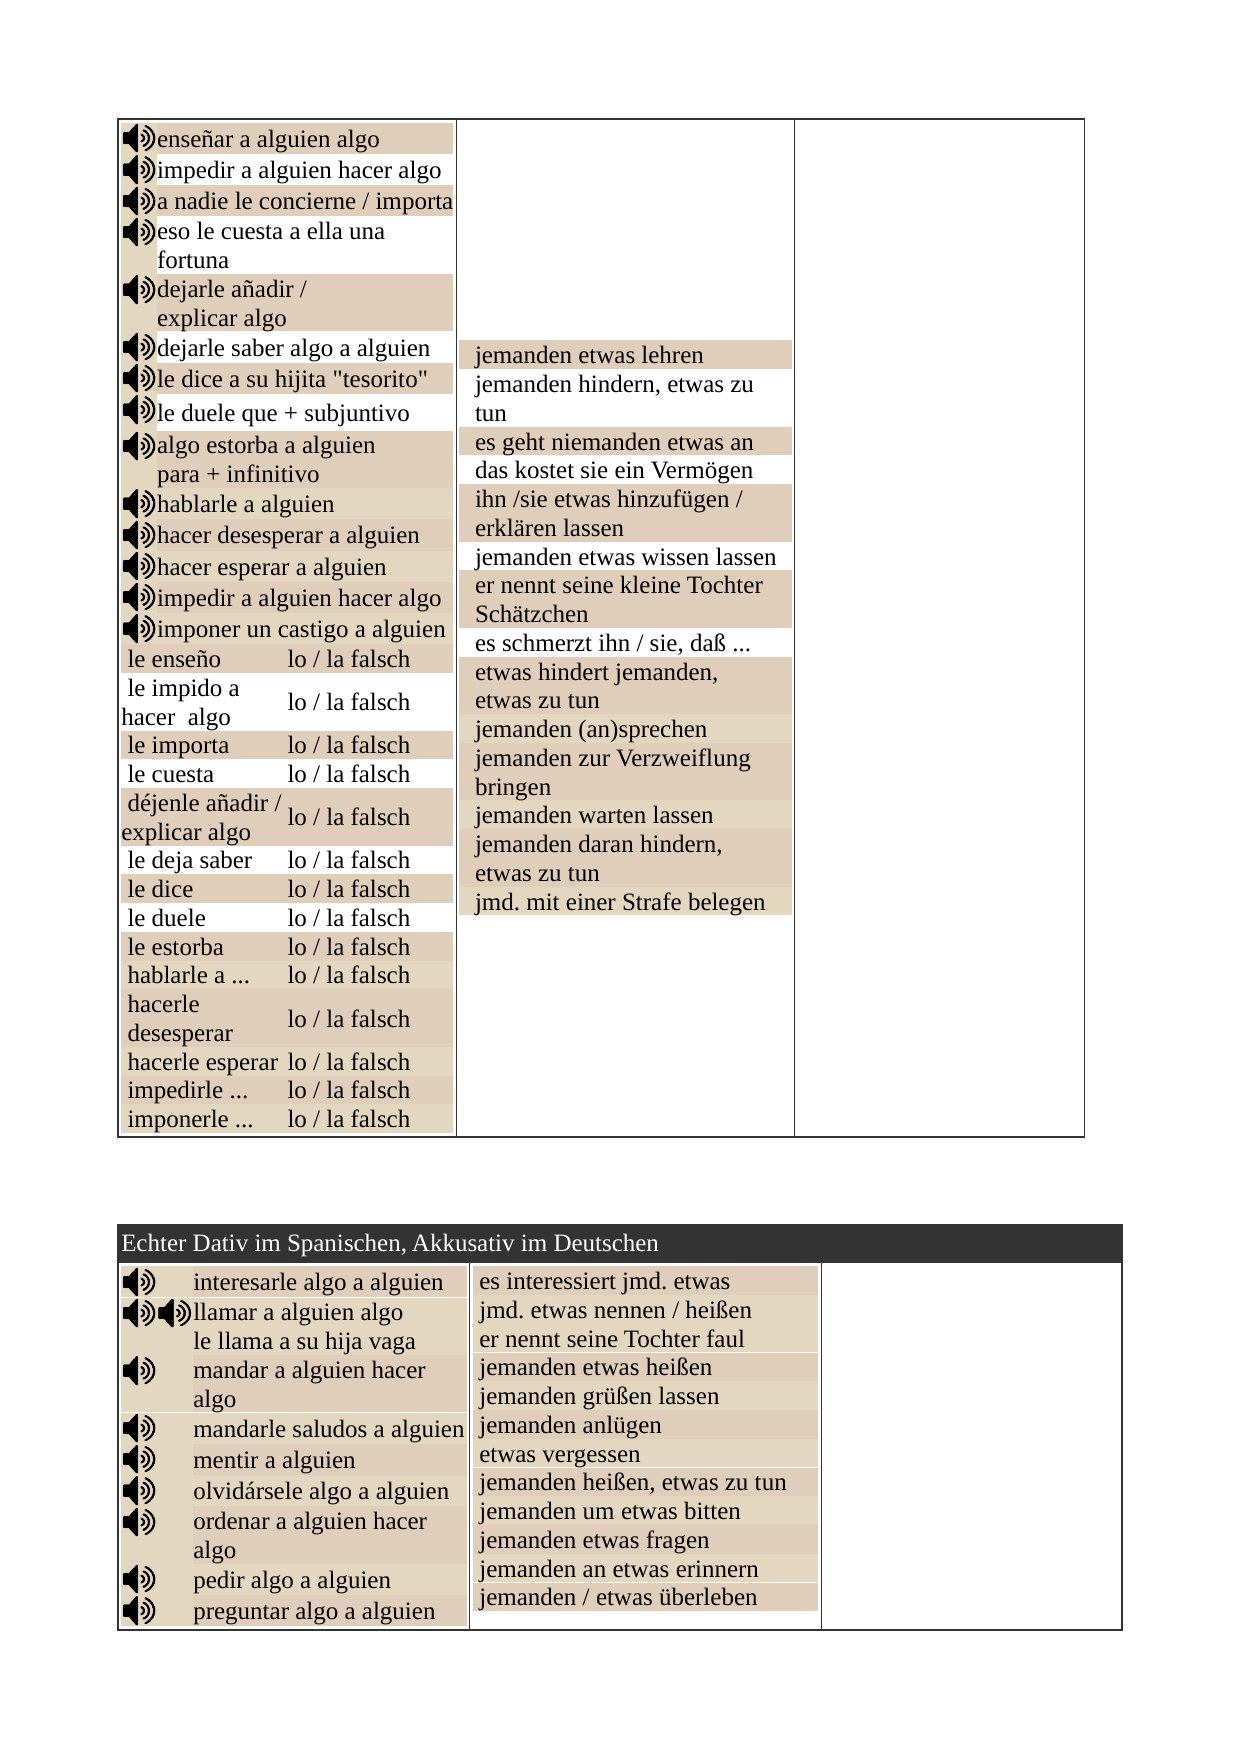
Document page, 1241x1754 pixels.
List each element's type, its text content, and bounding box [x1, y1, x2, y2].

table_cell [459, 484, 475, 542]
table_cell jemanden zur Verzweiflung bringen [475, 743, 792, 800]
table_header [459, 340, 475, 353]
table_cell [121, 426, 157, 430]
table_cell [473, 1525, 479, 1554]
table_cell le duele [121, 903, 287, 932]
table_cell [473, 1410, 479, 1439]
table_cell etwas hindert jemanden, etwas zu tun [475, 657, 792, 714]
table_cell [459, 628, 475, 657]
table_cell [157, 1444, 193, 1475]
table_cell hacerle esperar [121, 1047, 287, 1076]
table_cell [121, 248, 157, 273]
table_cell das kostet sie ein Vermögen [475, 455, 792, 484]
picture [121, 1563, 157, 1627]
table_header [119, 1263, 469, 1629]
table_cell [473, 1496, 479, 1525]
table_cell [459, 427, 475, 455]
picture [121, 488, 157, 645]
picture [121, 1355, 157, 1387]
table_cell [473, 1353, 479, 1381]
table_cell jemanden daran hindern, etwas zu tun [475, 829, 792, 887]
table_cell lo / la falsch [287, 759, 453, 788]
table_cell mandar a alguien hacer algo [193, 1355, 467, 1412]
table_cell [459, 887, 475, 915]
table_cell lo / la falsch [287, 989, 453, 1047]
table_cell mentir a alguien [193, 1444, 467, 1475]
table_cell le deja saber [121, 846, 287, 874]
table_cell le impido a hacer algo [121, 673, 287, 731]
table_cell [473, 1439, 479, 1467]
table_header [459, 356, 475, 369]
table_cell impedirle ... [121, 1076, 287, 1104]
table_cell lo / la falsch [287, 903, 453, 932]
picture [121, 430, 157, 462]
table_cell a nadie le concierne / importa [157, 185, 453, 216]
table_cell [157, 1413, 193, 1444]
table_cell lo / la falsch [287, 846, 453, 874]
table_cell le importa [121, 731, 287, 759]
table_header [157, 1266, 193, 1297]
table_cell [459, 800, 475, 829]
table_cell [459, 829, 475, 887]
table_cell imponer un castigo a alguien [157, 613, 453, 644]
table_cell jmd. mit einer Strafe belegen [475, 887, 792, 915]
table_cell hablarle a ... [121, 961, 287, 989]
table_cell jemanden warten lassen [475, 800, 792, 829]
table_cell [459, 369, 475, 427]
table_cell [121, 462, 157, 488]
table_header lo / la falsch [287, 644, 453, 673]
table_cell dejarle saber algo a alguien [157, 331, 453, 363]
table_cell [157, 1564, 193, 1595]
table_cell jemanden etwas fragen [479, 1525, 818, 1554]
table_cell déjenle añadir / explicar algo [121, 788, 287, 846]
table_cell [121, 1329, 193, 1355]
table_cell jemanden grüßen lassen [479, 1381, 818, 1410]
table_cell pedir algo a alguien [193, 1564, 467, 1595]
table_cell [459, 743, 475, 800]
table_cell impedir a alguien hacer algo [157, 582, 453, 613]
table_cell ordenar a alguien hacer algo [193, 1506, 467, 1564]
table_header enseñar a alguien algo [157, 123, 453, 154]
table_header [822, 1263, 1121, 1629]
table_cell algo estorba a alguien para + infinitivo [157, 431, 453, 488]
table_cell olvidársele algo a alguien [193, 1475, 467, 1506]
table_cell lo / la falsch [287, 673, 453, 731]
table_cell [473, 1583, 479, 1611]
table_cell [121, 306, 157, 331]
table_cell le duele que + subjuntivo [157, 394, 453, 431]
table_header [470, 1263, 821, 1629]
table_cell jemanden etwas heißen [479, 1353, 818, 1381]
table_cell lo / la falsch [287, 1047, 453, 1076]
table_cell jemanden etwas wissen lassen [475, 542, 792, 570]
table_cell [473, 1468, 479, 1496]
picture [121, 273, 157, 306]
table_cell jemanden (an)sprechen [475, 714, 792, 743]
table_header jemanden etwas lehren [475, 340, 792, 369]
table_header [795, 120, 1084, 1136]
picture [121, 122, 157, 248]
table_cell [157, 1595, 193, 1626]
table_cell preguntar algo a alguien [193, 1595, 467, 1626]
table_cell jmd. etwas nennen / heißen er nennt seine Tochter faul [479, 1295, 818, 1352]
table_cell es schmerzt ihn / sie, daß ... [475, 628, 792, 657]
table_cell mandarle saludos a alguien [193, 1413, 467, 1444]
table_cell [459, 455, 475, 484]
table_cell lo / la falsch [287, 874, 453, 903]
table_cell jemanden heißen, etwas zu tun [479, 1468, 818, 1496]
table_cell lo / la falsch [287, 788, 453, 846]
table_header es interessiert jmd. etwas [479, 1266, 818, 1295]
table_cell [473, 1554, 479, 1582]
table_cell llamar a alguien algo le llama a su hija vaga [193, 1298, 467, 1355]
table_cell lo / la falsch [287, 1076, 453, 1104]
table_cell le cuesta [121, 759, 287, 788]
table_cell lo / la falsch [287, 1104, 453, 1133]
table_cell [459, 542, 475, 570]
table_cell jemanden anlügen [479, 1410, 818, 1439]
table_cell le dice [121, 874, 287, 903]
table_cell jemanden hindern, etwas zu tun [475, 369, 792, 427]
table_cell [121, 1506, 193, 1564]
table_cell es geht niemanden etwas an [475, 427, 792, 455]
table_cell lo / la falsch [287, 961, 453, 989]
table_cell ihn /sie etwas hinzufügen / erklären lassen [475, 484, 792, 542]
table_cell lo / la falsch [287, 731, 453, 759]
table_header Echter Dativ im Spanischen, Akkusativ im Deutschen [119, 1226, 1121, 1260]
picture [121, 1266, 193, 1329]
table_cell [459, 714, 475, 743]
table_cell hacer desesperar a alguien [157, 519, 453, 551]
table_cell impedir a alguien hacer algo [157, 154, 453, 185]
table_cell jemanden an etwas erinnern [479, 1554, 818, 1582]
table_cell [473, 1381, 479, 1410]
table_cell lo / la falsch [287, 932, 453, 961]
table_cell imponerle ... [121, 1104, 287, 1133]
table_cell jemanden / etwas überleben [479, 1583, 818, 1611]
table_header [457, 120, 794, 1136]
picture [121, 331, 157, 426]
table_header [119, 120, 456, 1136]
table_cell [459, 570, 475, 628]
table_header [1085, 118, 1122, 1138]
table_cell le estorba [121, 932, 287, 961]
table_header interesarle algo a alguien [193, 1266, 467, 1297]
table_cell dejarle añadir / explicar algo [157, 274, 453, 331]
table_cell hablarle a alguien [157, 488, 453, 519]
table_cell [157, 1475, 193, 1506]
table_cell [473, 1295, 479, 1352]
table_cell [121, 1355, 193, 1412]
table_cell le dice a su hijita "tesorito" [157, 363, 453, 394]
table_cell eso le cuesta a ella una fortuna [157, 216, 453, 274]
table_header [473, 1266, 479, 1295]
table_cell hacerle desesperar [121, 989, 287, 1047]
table_cell hacer esperar a alguien [157, 551, 453, 582]
table_cell jemanden um etwas bitten [479, 1496, 818, 1525]
table_cell etwas vergessen [479, 1439, 818, 1467]
table_cell er nennt seine kleine Tochter Schätzchen [475, 570, 792, 628]
table_header le enseño [121, 644, 287, 673]
picture [121, 1412, 157, 1538]
table_cell [459, 657, 475, 714]
